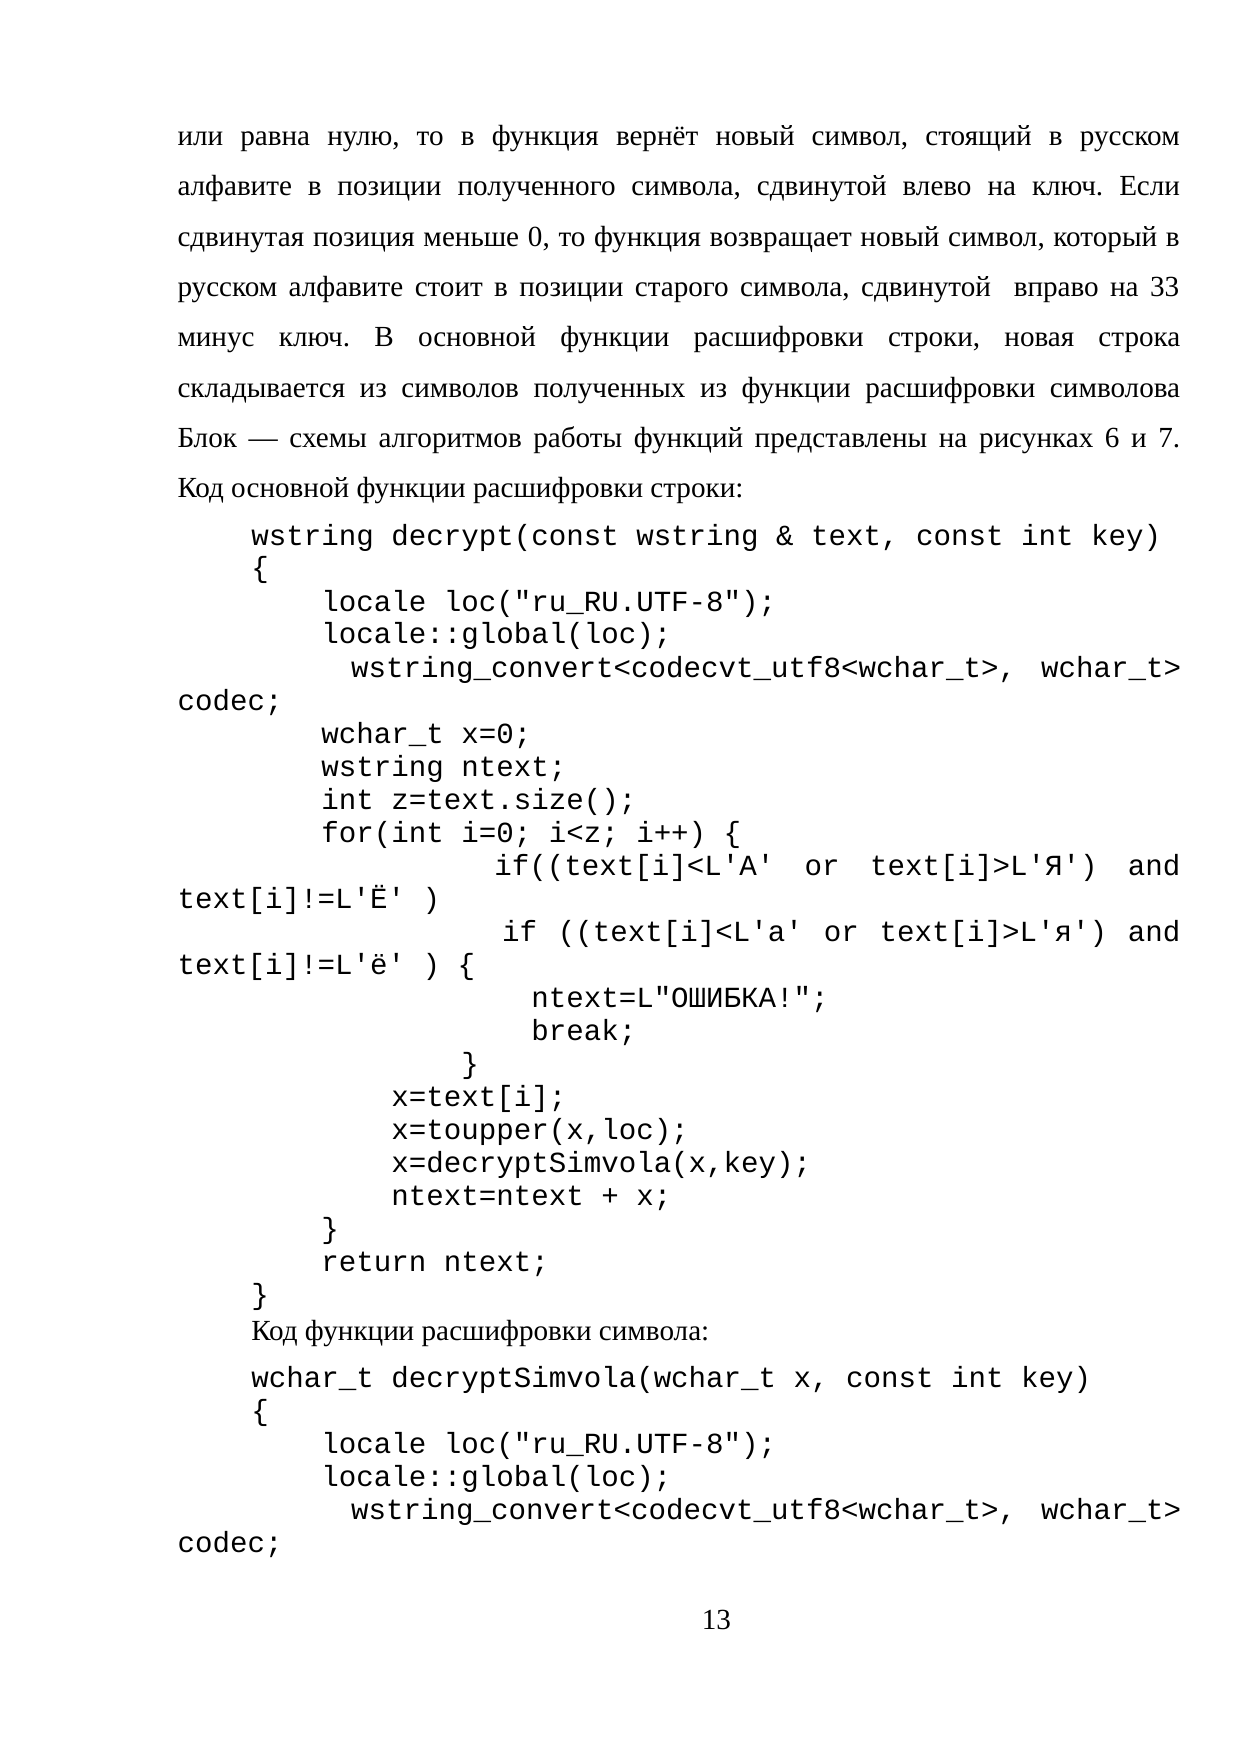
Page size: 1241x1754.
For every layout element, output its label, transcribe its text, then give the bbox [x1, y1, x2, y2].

text wstring ntext; [177, 752, 1181, 785]
text ntext=ntext + x; [177, 1181, 1181, 1214]
text int z=text.size(); [177, 785, 1181, 818]
text wstring decrypt(const wstring & text, const int key) [177, 521, 1181, 554]
text } [177, 1214, 1181, 1247]
text x=toupper(x,loc); [177, 1115, 1181, 1148]
text x=text[i]; [177, 1082, 1181, 1115]
text wstring_convert<codecvt_utf8<wchar_t>, wchar_t> codec; [177, 1496, 1181, 1562]
text wchar_t decryptSimvola(wchar_t x, const int key) [177, 1363, 1181, 1396]
text wstring_convert<codecvt_utf8<wchar_t>, wchar_t> codec; [177, 653, 1181, 719]
text return ntext; [177, 1247, 1181, 1280]
text if ((text[i]<L'а' or text[i]>L'я') and text[i]!=L'ё' ) { [177, 917, 1181, 983]
text или равна нулю, то в функция вернёт новый символ, стоящий в русском алфавите в позиции полученного символа, сдвинутой влево на ключ. Если сдвинутая позиция меньше 0, то функция возвращает новый символ, который в русском алфавите стоит в позиции старого символа, сдвинутой вправо на 33 минус ключ. В основной функции расшифровки строки, новая строка складывается из символов полученных из функции расшифровки символова Блок — схемы алгоритмов работы функций представлены на рисунках 6 и 7. Код основной функции расшифровки строки: [177, 118, 1181, 504]
text locale loc("ru_RU.UTF-8"); [177, 587, 1181, 620]
text ntext=L"ОШИБКА!"; [177, 983, 1181, 1016]
text Код функции расшифровки символа: [177, 1313, 1181, 1347]
text { [177, 554, 1181, 587]
text if((text[i]<L'А' or text[i]>L'Я') and text[i]!=L'Ё' ) [177, 851, 1181, 917]
text locale::global(loc); [177, 620, 1181, 653]
text break; [177, 1016, 1181, 1049]
text } [177, 1049, 1181, 1082]
text for(int i=0; i<z; i++) { [177, 818, 1181, 851]
text locale loc("ru_RU.UTF-8"); [177, 1429, 1181, 1462]
text x=decryptSimvola(x,key); [177, 1148, 1181, 1181]
text locale::global(loc); [177, 1462, 1181, 1496]
text { [177, 1396, 1181, 1429]
text wchar_t x=0; [177, 719, 1181, 752]
text } [177, 1280, 1181, 1313]
